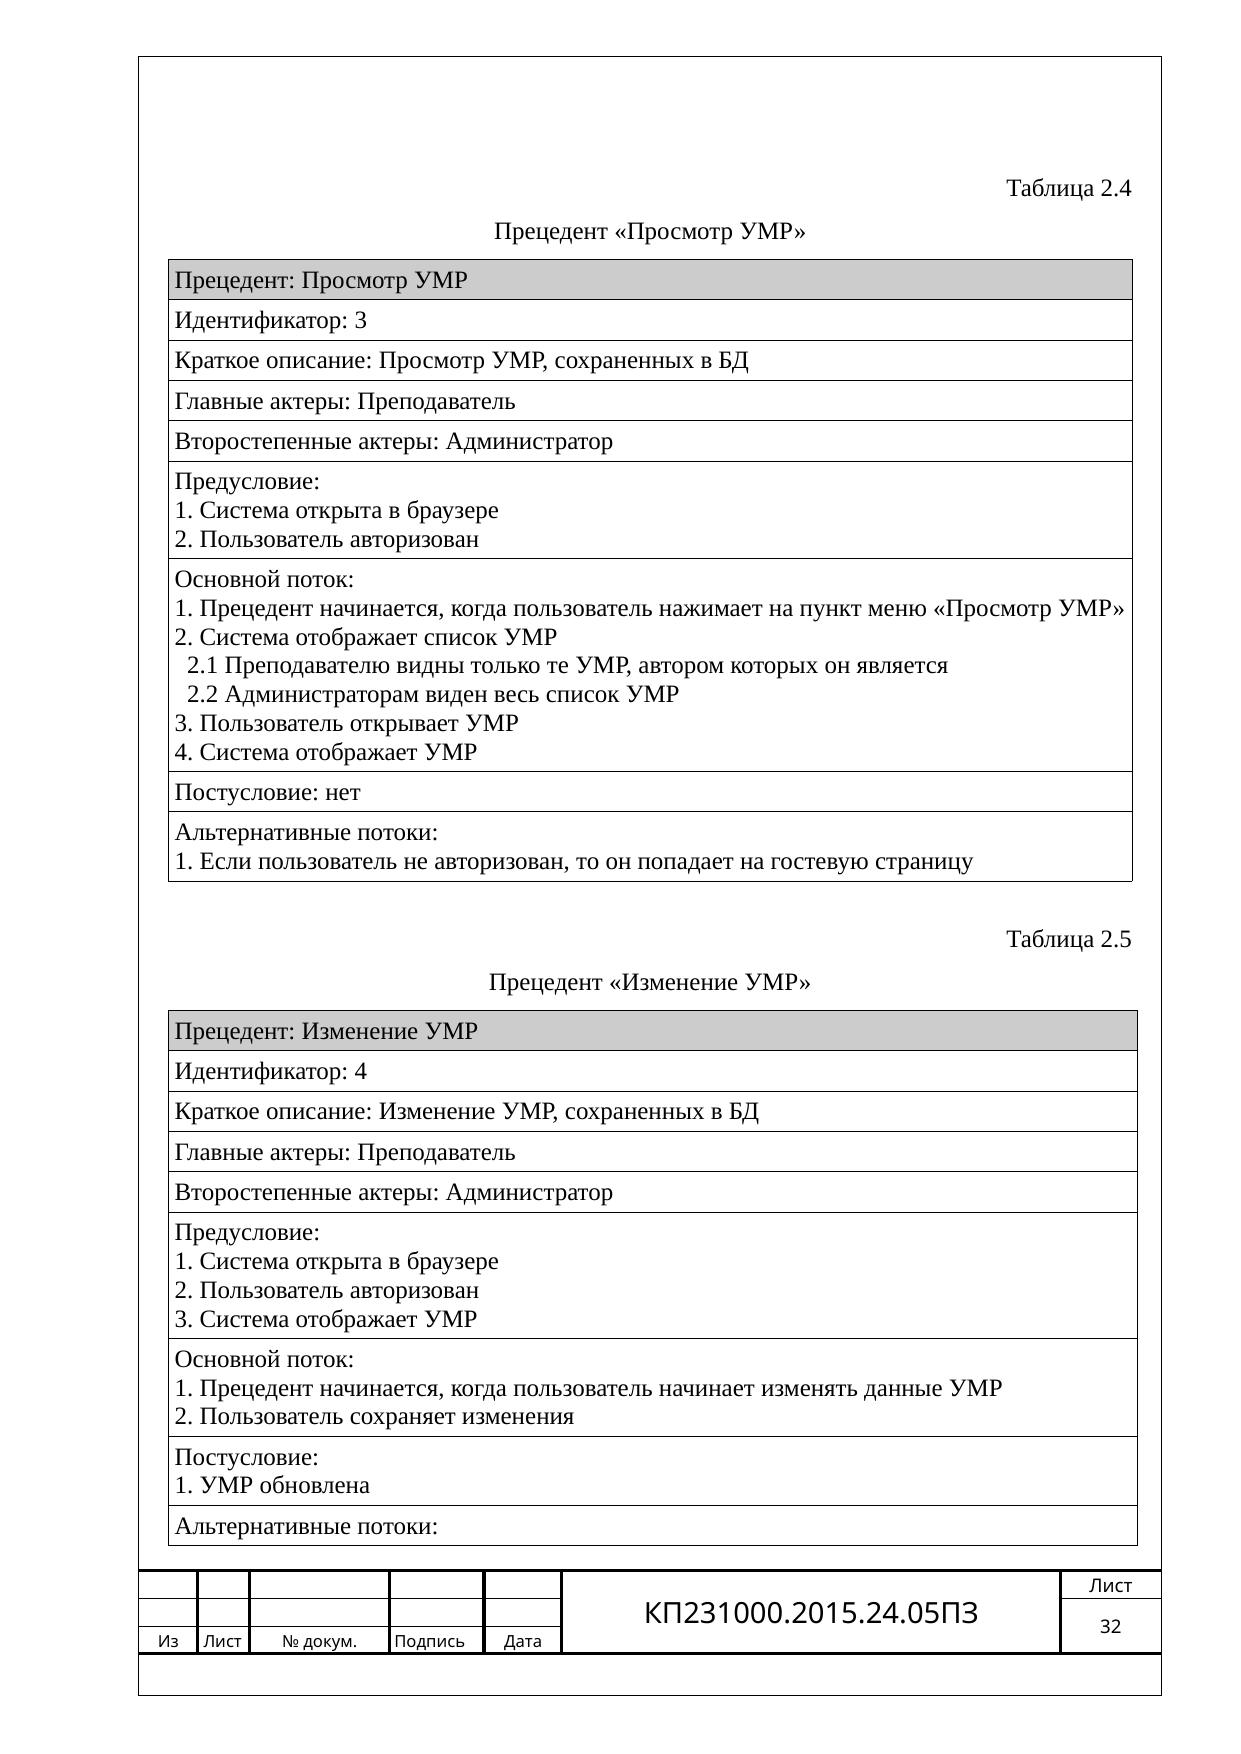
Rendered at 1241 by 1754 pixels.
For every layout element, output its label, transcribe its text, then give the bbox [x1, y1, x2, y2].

table_cell Краткое описание: Изменение УМР, сохраненных в БД [169, 1092, 1137, 1131]
table_cell Альтернативные потоки: 1. Если пользователь не авторизован, то он попадает на гостевую страницу [169, 812, 1132, 881]
table_cell Предусловие: 1. Система открыта в браузере 2. Пользователь авторизован [169, 462, 1132, 558]
text Прецедент «Изменение УМР» [168, 967, 1132, 996]
table_cell Второстепенные актеры: Администратор [169, 1172, 1137, 1212]
text Таблица 2.4 [168, 173, 1132, 201]
table_cell Идентификатор: 3 [169, 300, 1132, 339]
table_cell Альтернативные потоки: [169, 1506, 1137, 1545]
table_cell Постусловие: нет [169, 772, 1132, 811]
table_cell Идентификатор: 4 [169, 1051, 1137, 1091]
table_cell Второстепенные актеры: Администратор [169, 421, 1132, 461]
table_cell Основной поток: 1. Прецедент начинается, когда пользователь нажимает на пункт меню «Просмотр УМР» 2. Система отображает список УМР 2.1 Преподавателю видны только те УМР, автором которых он является 2.2 Администраторам виден весь список УМР 3. Пользователь открывает УМР 4. Система отображает УМР [169, 559, 1132, 771]
table_cell Краткое описание: Просмотр УМР, сохраненных в БД [169, 341, 1132, 380]
table_cell Постусловие: 1. УМР обновлена [169, 1437, 1137, 1505]
table_header Прецедент: Просмотр УМР [169, 260, 1132, 299]
table_cell Основной поток: 1. Прецедент начинается, когда пользователь начинает изменять данные УМР 2. Пользователь сохраняет изменения [169, 1339, 1137, 1436]
text Таблица 2.5 [168, 924, 1132, 952]
table_cell Предусловие: 1. Система открыта в браузере 2. Пользователь авторизован 3. Система отображает УМР [169, 1213, 1137, 1338]
text Прецедент «Просмотр УМР» [168, 216, 1132, 244]
table_cell Главные актеры: Преподаватель [169, 1132, 1137, 1171]
table_header Прецедент: Изменение УМР [169, 1011, 1137, 1050]
table_cell Главные актеры: Преподаватель [169, 381, 1132, 420]
